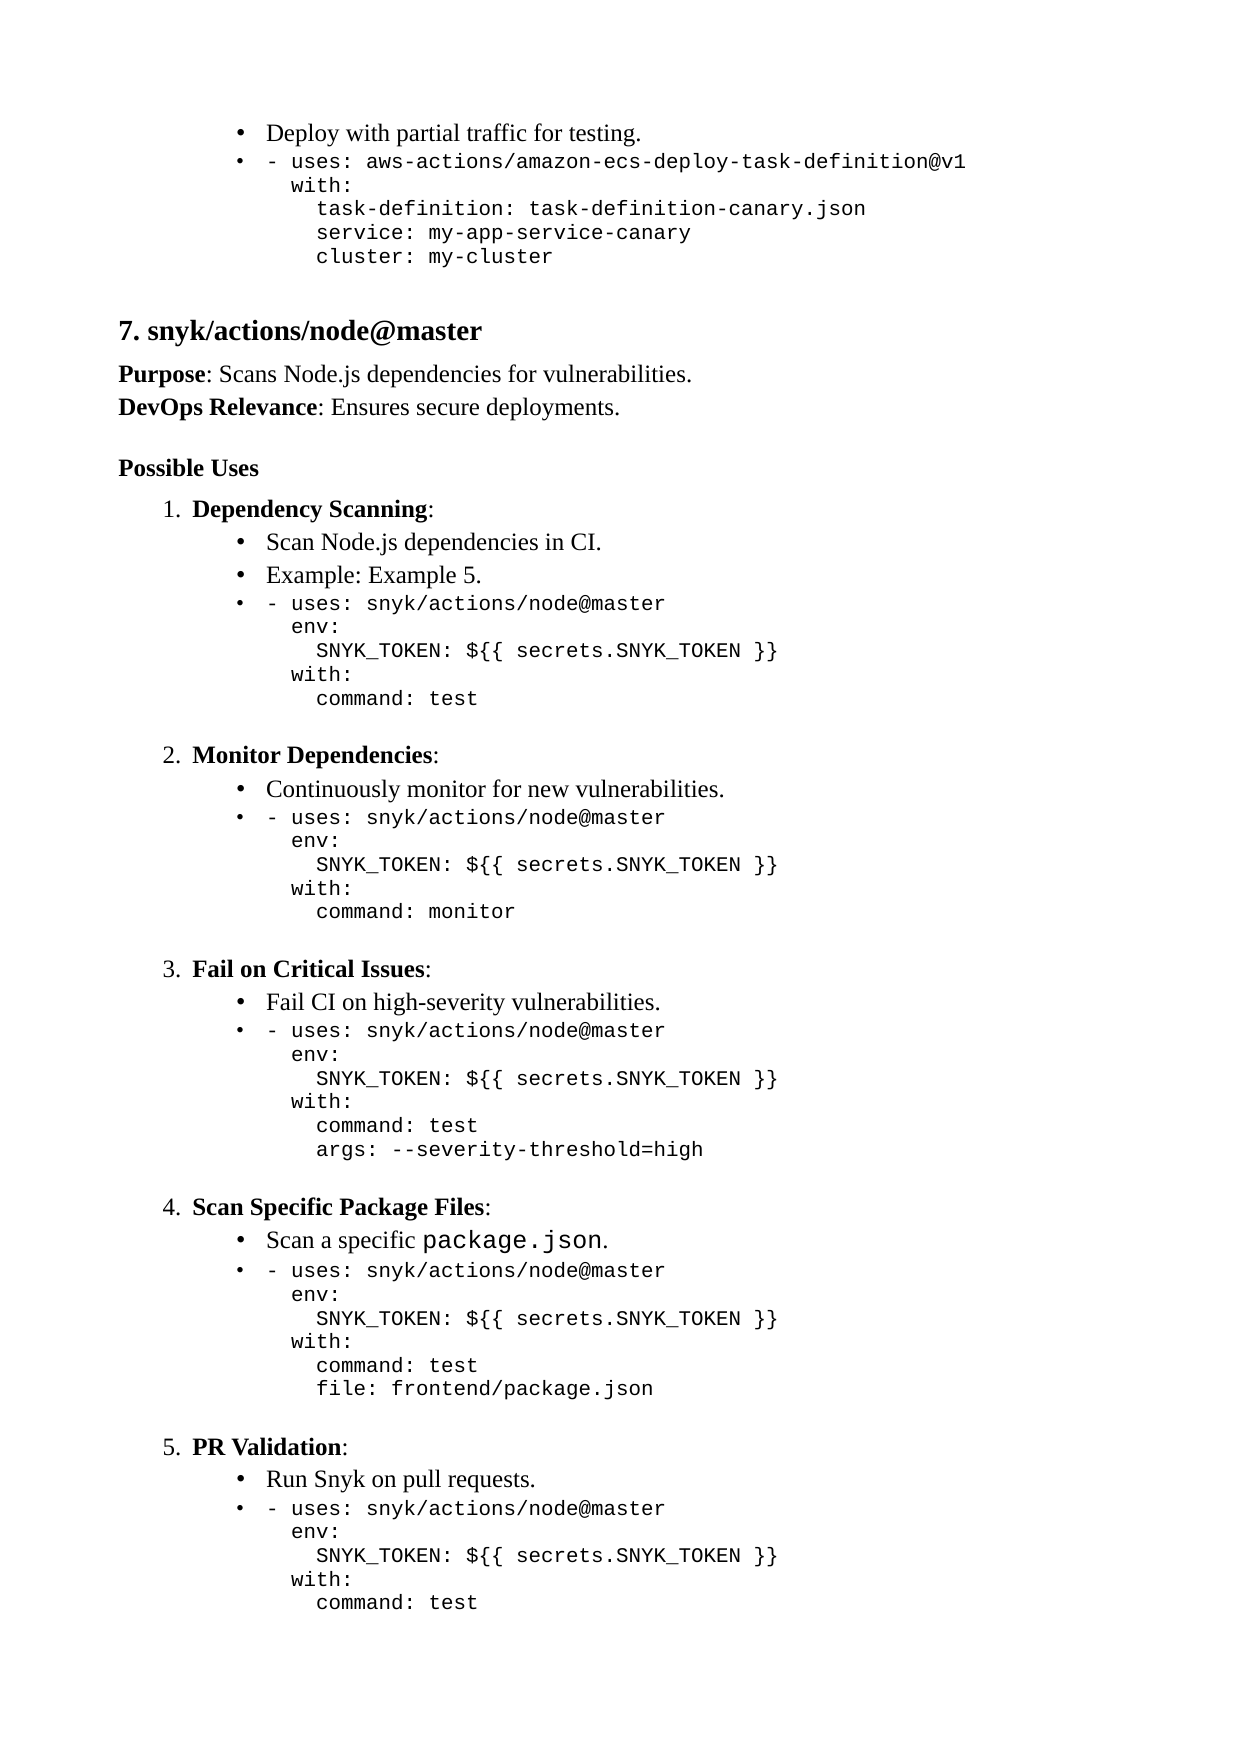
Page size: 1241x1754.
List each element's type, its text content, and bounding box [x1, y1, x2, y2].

list SNYK_TOKEN: ${{ secrets.SNYK_TOKEN }} [236, 640, 1122, 664]
list SNYK_TOKEN: ${{ secrets.SNYK_TOKEN }} [236, 1545, 1122, 1568]
list task-definition: task-definition-canary.json [236, 198, 1122, 222]
list - uses: snyk/actions/node@master [236, 807, 1122, 830]
list with: [236, 1331, 1122, 1355]
list with: [236, 1091, 1122, 1115]
list env: [236, 617, 1122, 640]
list Dependency Scanning: [162, 494, 1122, 523]
list command: test [236, 1592, 1122, 1616]
list command: test [236, 687, 1122, 711]
list command: test [236, 1355, 1122, 1378]
list Monitor Dependencies: [162, 741, 1122, 769]
list cluster: my-cluster [236, 246, 1122, 269]
list - uses: snyk/actions/node@master [236, 1498, 1122, 1521]
list SNYK_TOKEN: ${{ secrets.SNYK_TOKEN }} [236, 1307, 1122, 1331]
list PR Validation: [162, 1432, 1122, 1460]
list Deploy with partial traffic for testing. [236, 118, 1122, 147]
list args: --severity-threshold=high [236, 1139, 1122, 1162]
list file: frontend/package.json [236, 1378, 1122, 1402]
list Run Snyk on pull requests. [236, 1464, 1122, 1493]
list env: [236, 1044, 1122, 1068]
list SNYK_TOKEN: ${{ secrets.SNYK_TOKEN }} [236, 854, 1122, 878]
list env: [236, 830, 1122, 854]
list with: [236, 175, 1122, 198]
list Scan Specific Package Files: [162, 1192, 1122, 1221]
text Purpose: Scans Node.js dependencies for vulnerabilities. DevOps Relevance: Ensures secure deployments. [118, 359, 1122, 421]
subtitle Possible Uses [118, 453, 1122, 481]
subtitle 7. snyk/actions/node@master [118, 313, 1122, 347]
list SNYK_TOKEN: ${{ secrets.SNYK_TOKEN }} [236, 1068, 1122, 1091]
list - uses: snyk/actions/node@master [236, 1260, 1122, 1284]
list Fail CI on high-severity vulnerabilities. [236, 987, 1122, 1016]
list with: [236, 878, 1122, 901]
list - uses: snyk/actions/node@master [236, 593, 1122, 617]
list Fail on Critical Issues: [162, 954, 1122, 983]
list Scan Node.js dependencies in CI. [236, 527, 1122, 556]
list env: [236, 1284, 1122, 1307]
list Continuously monitor for new vulnerabilities. [236, 774, 1122, 802]
list command: monitor [236, 901, 1122, 925]
list - uses: snyk/actions/node@master [236, 1020, 1122, 1044]
list with: [236, 664, 1122, 687]
list command: test [236, 1115, 1122, 1139]
list Example: Example 5. [236, 560, 1122, 589]
list service: my-app-service-canary [236, 222, 1122, 246]
list with: [236, 1568, 1122, 1592]
list Scan a specific package.json. [236, 1225, 1122, 1256]
list - uses: aws-actions/amazon-ecs-deploy-task-definition@v1 [236, 151, 1122, 175]
list env: [236, 1521, 1122, 1545]
